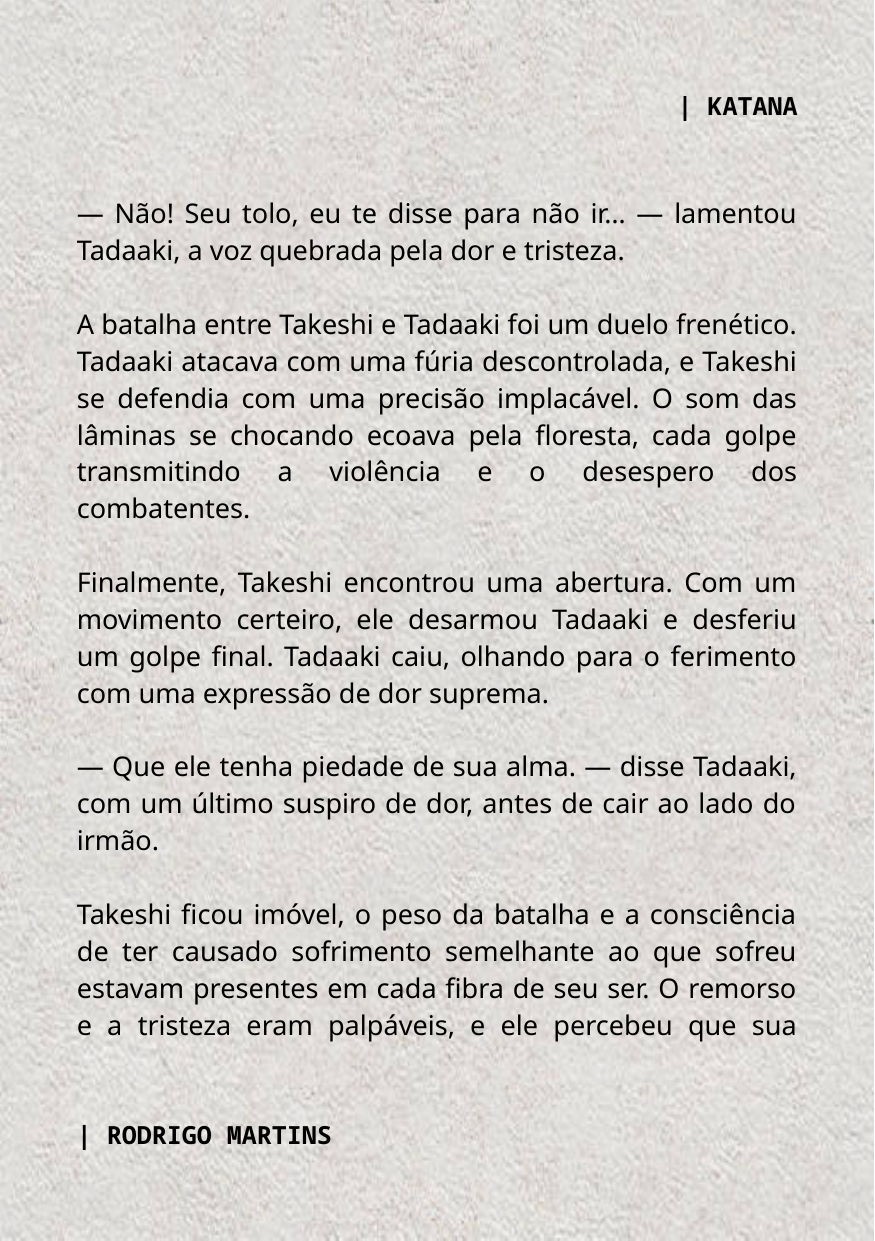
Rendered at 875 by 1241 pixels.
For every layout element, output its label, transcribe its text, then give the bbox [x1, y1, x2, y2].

text Takeshi ficou imóvel, o peso da batalha e a consciência de ter causado sofrimento semelhante ao que sofreu estavam presentes em cada fibra de seu ser. O remorso e a tristeza eram palpáveis, e ele percebeu que sua [74, 895, 800, 1046]
text — Que ele tenha piedade de sua alma. — disse Tadaaki, com um último suspiro de dor, antes de cair ao lado do irmão. [74, 748, 800, 858]
text — Não! Seu tolo, eu te disse para não ir… — lamentou Tadaaki, a voz quebrada pela dor e tristeza. [74, 195, 800, 268]
text Finalmente, Takeshi encontrou uma abertura. Com um movimento certeiro, ele desarmou Tadaaki e desferiu um golpe final. Tadaaki caiu, olhando para o ferimento com uma expressão de dor suprema. [74, 563, 800, 711]
picture [0, 0, 874, 1241]
text A batalha entre Takeshi e Tadaaki foi um duelo frenético. Tadaaki atacava com uma fúria descontrolada, e Takeshi se defendia com uma precisão implacável. O som das lâminas se chocando ecoava pela floresta, cada golpe transmitindo a violência e o desespero dos combatentes. [74, 305, 800, 527]
